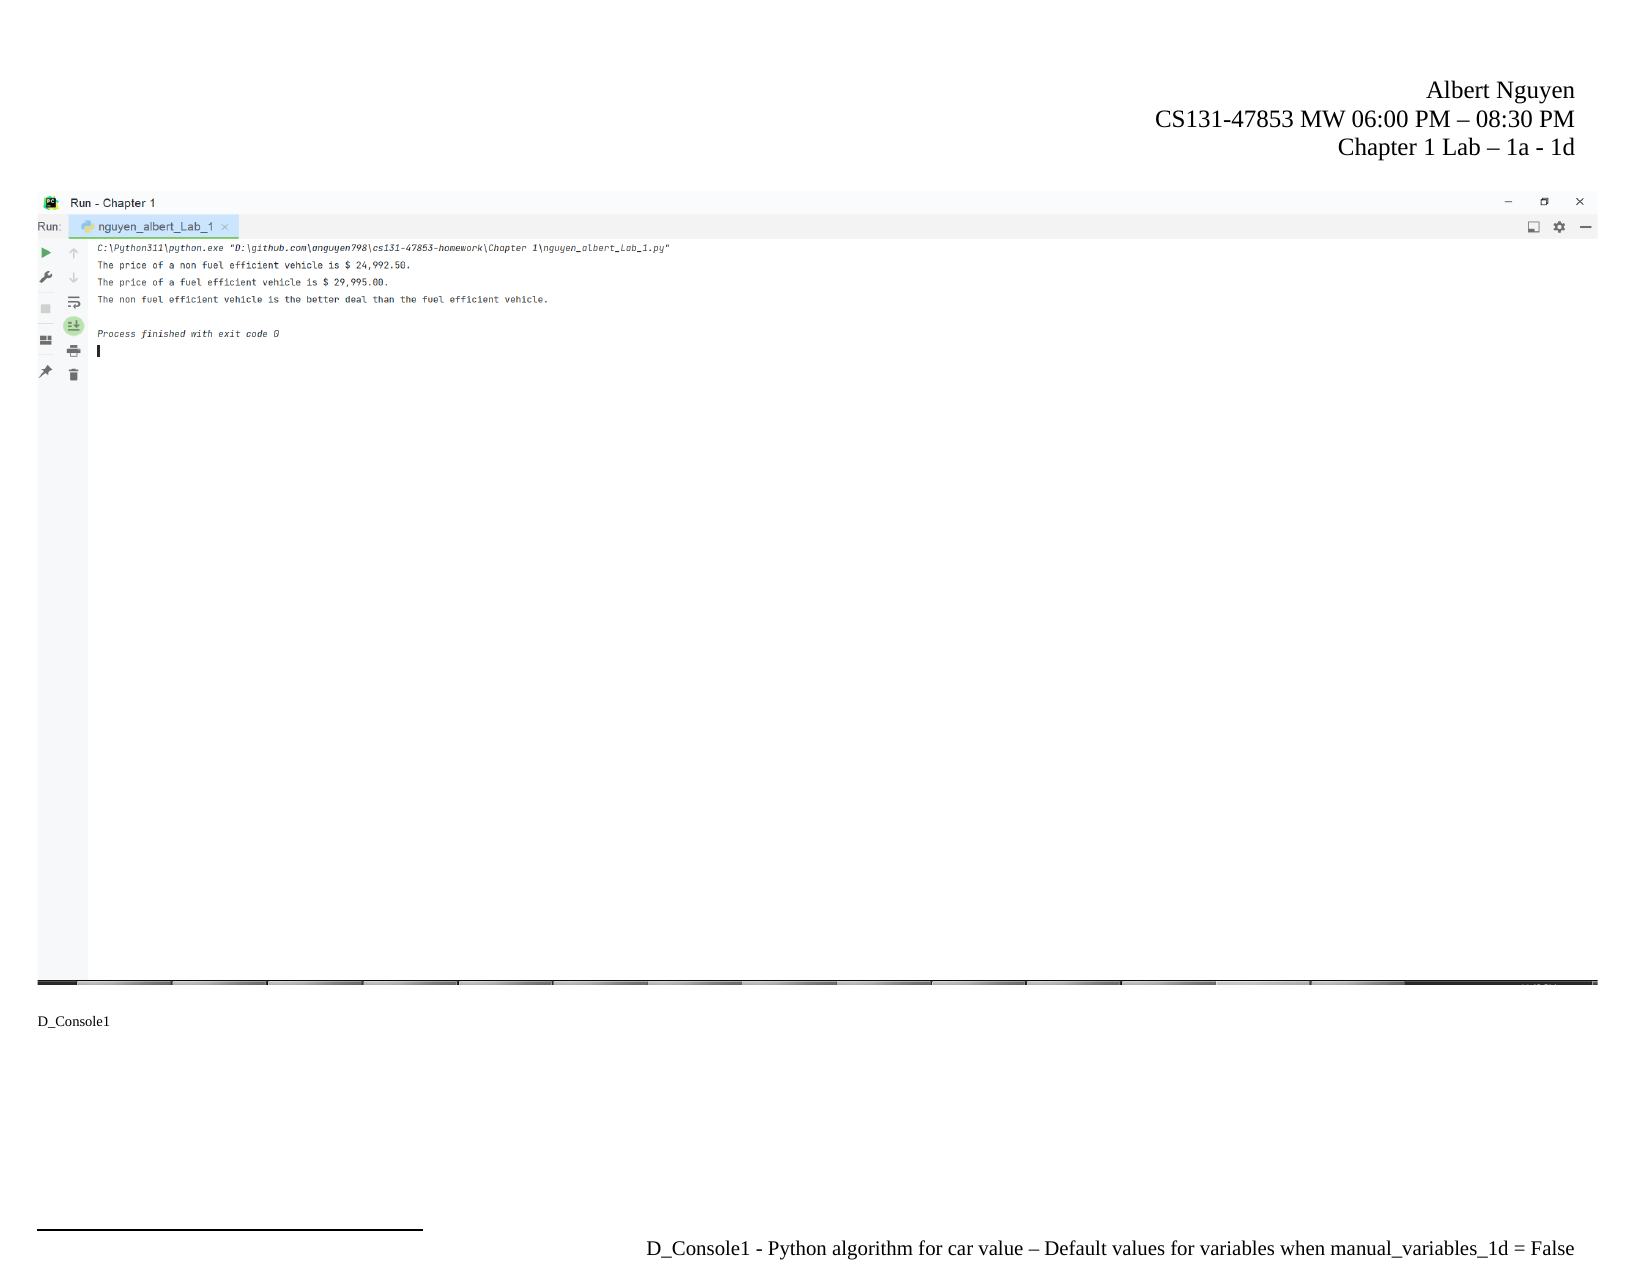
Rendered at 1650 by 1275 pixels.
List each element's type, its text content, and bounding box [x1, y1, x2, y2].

text - Python algorithm for car value – Default values for variables when manual_variables_1d = False [37, 1236, 1575, 1260]
picture [37, 191, 1598, 985]
